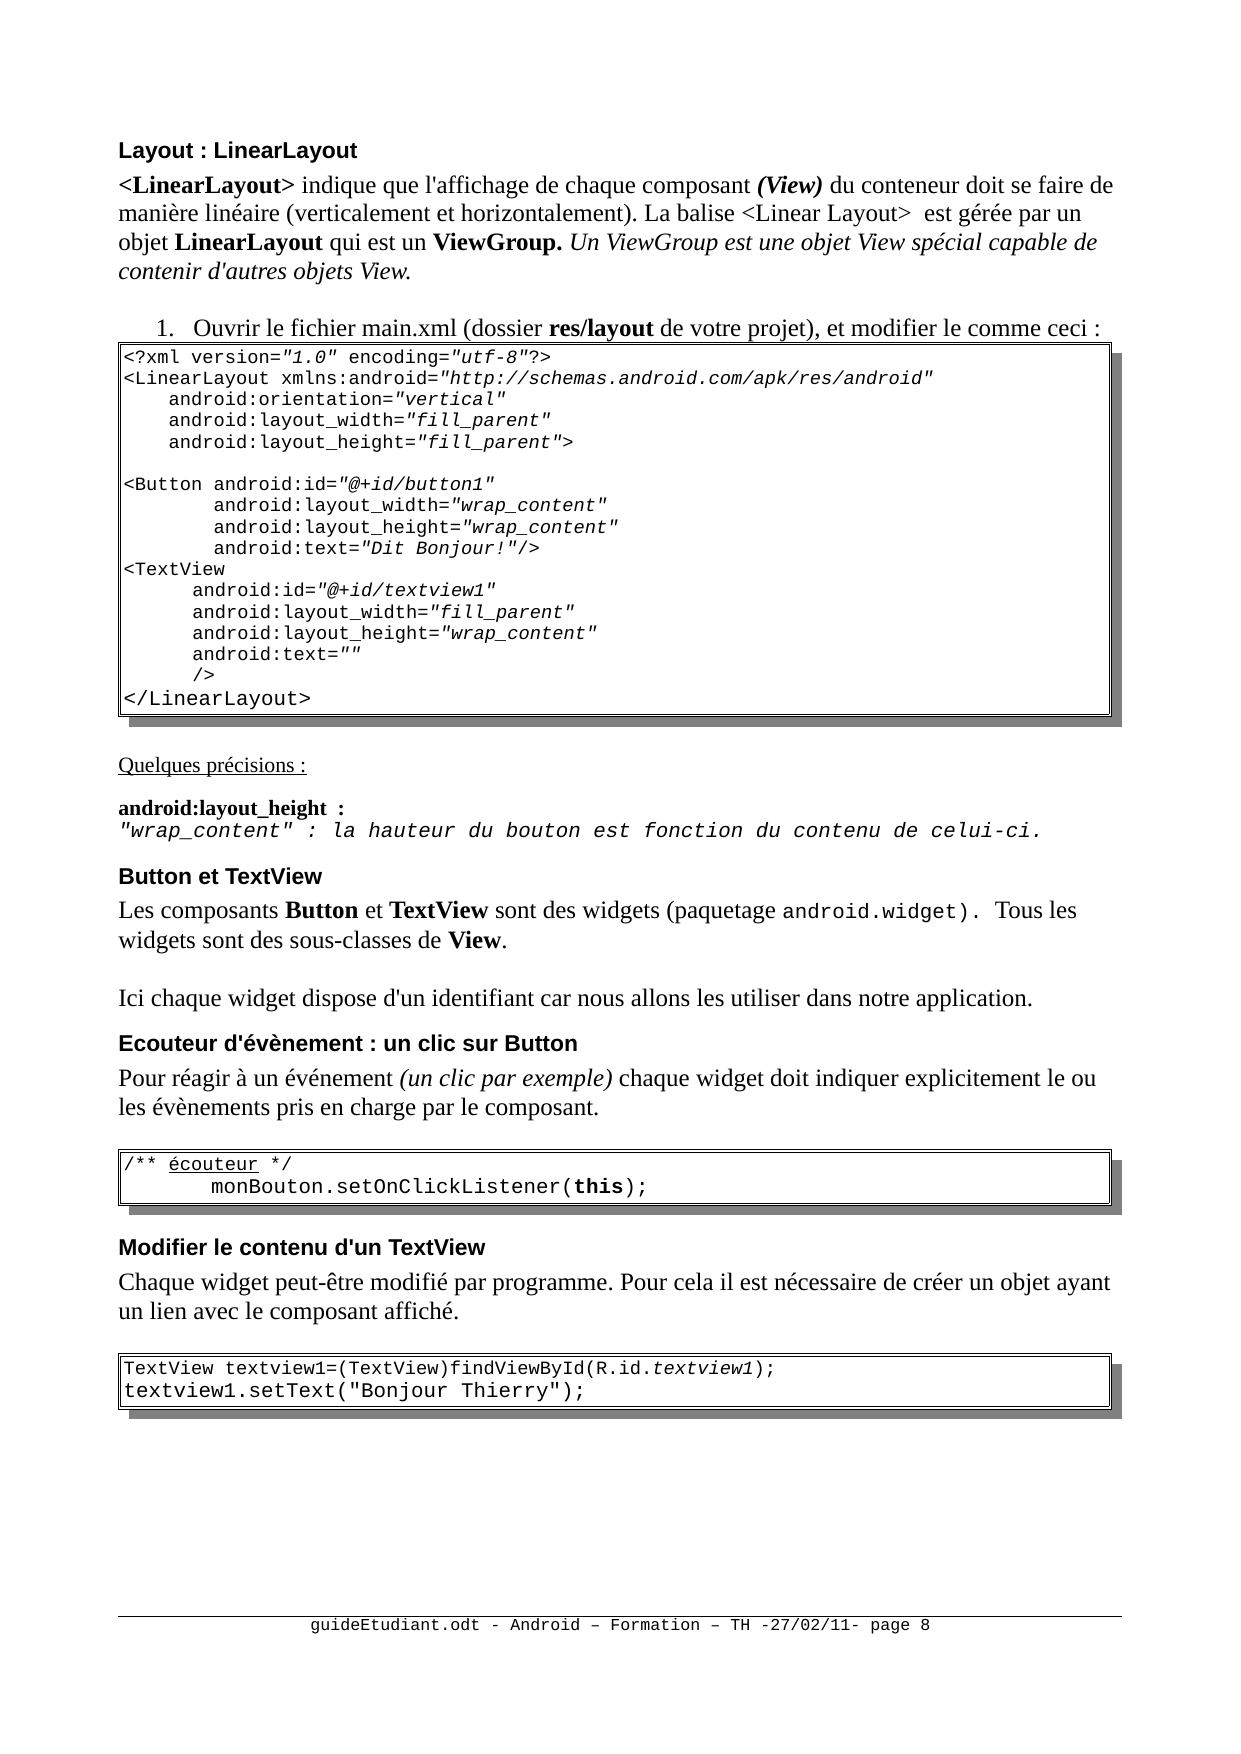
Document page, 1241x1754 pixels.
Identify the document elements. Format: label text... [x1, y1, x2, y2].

text android:layout_width="wrap_content" [121, 491, 1109, 512]
text android:text="Dit Bonjour!"/> [121, 533, 1109, 555]
text Chaque widget peut-être modifié par programme. Pour cela il est nécessaire de créer un objet ayant un lien avec le composant affiché. [118, 1267, 1122, 1324]
text android:layout_height="wrap_content" [121, 512, 1109, 533]
text android:layout_height="fill_parent"> [121, 427, 1109, 454]
text android:layout_height : [118, 795, 1122, 820]
text android:layout_width="fill_parent" [121, 597, 1109, 618]
text textview1.setText("Bonjour Thierry"); [121, 1374, 1109, 1406]
text </LinearLayout> [121, 682, 1109, 714]
text "wrap_content" : la hauteur du bouton est fonction du contenu de celui-ci. [118, 820, 1122, 844]
subtitle Ecouteur d'évènement : un clic sur Button [118, 1030, 1122, 1057]
text android:layout_height="wrap_content" [121, 618, 1109, 640]
text android:text="" [121, 640, 1109, 661]
text <Button android:id="@+id/button1" [121, 470, 1109, 491]
list Ouvrir le fichier main.xml (dossier res/layout de votre projet), et modifier le comme ceci : [156, 313, 1122, 342]
text Ici chaque widget dispose d'un identifiant car nous allons les utiliser dans notre application. [118, 983, 1122, 1011]
text <?xml version="1.0" encoding="utf-8"?> [121, 345, 1109, 363]
text /** écouteur */ [121, 1153, 1109, 1171]
text android:orientation="vertical" [121, 385, 1109, 406]
subtitle Layout : LinearLayout [118, 137, 1122, 163]
text <LinearLayout> indique que l'affichage de chaque composant (View) du conteneur doit se faire de manière linéaire (verticalement et horizontalement). La balise <Linear Layout> est gérée par un objet LinearLayout qui est un ViewGroup. Un ViewGroup est une objet View spécial capable de contenir d'autres objets View. [118, 170, 1122, 285]
text monBouton.setOnClickListener(this); [121, 1171, 1109, 1203]
text TextView textview1=(TextView)findViewById(R.id.textview1); [121, 1357, 1109, 1374]
text <TextView [121, 555, 1109, 576]
text /> [121, 661, 1109, 682]
text Pour réagir à un événement (un clic par exemple) chaque widget doit indiquer explicitement le ou les évènements pris en charge par le composant. [118, 1063, 1122, 1121]
text android:id="@+id/textview1" [121, 576, 1109, 597]
text <LinearLayout xmlns:android="http://schemas.android.com/apk/res/android" [121, 363, 1109, 385]
subtitle Button et TextView [118, 863, 1122, 889]
text android:layout_width="fill_parent" [121, 406, 1109, 427]
text Quelques précisions : [118, 752, 1122, 777]
subtitle Modifier le contenu d'un TextView [118, 1234, 1122, 1261]
text Les composants Button et TextView sont des widgets (paquetage android.widget). Tous les widgets sont des sous-classes de View. [118, 896, 1122, 954]
